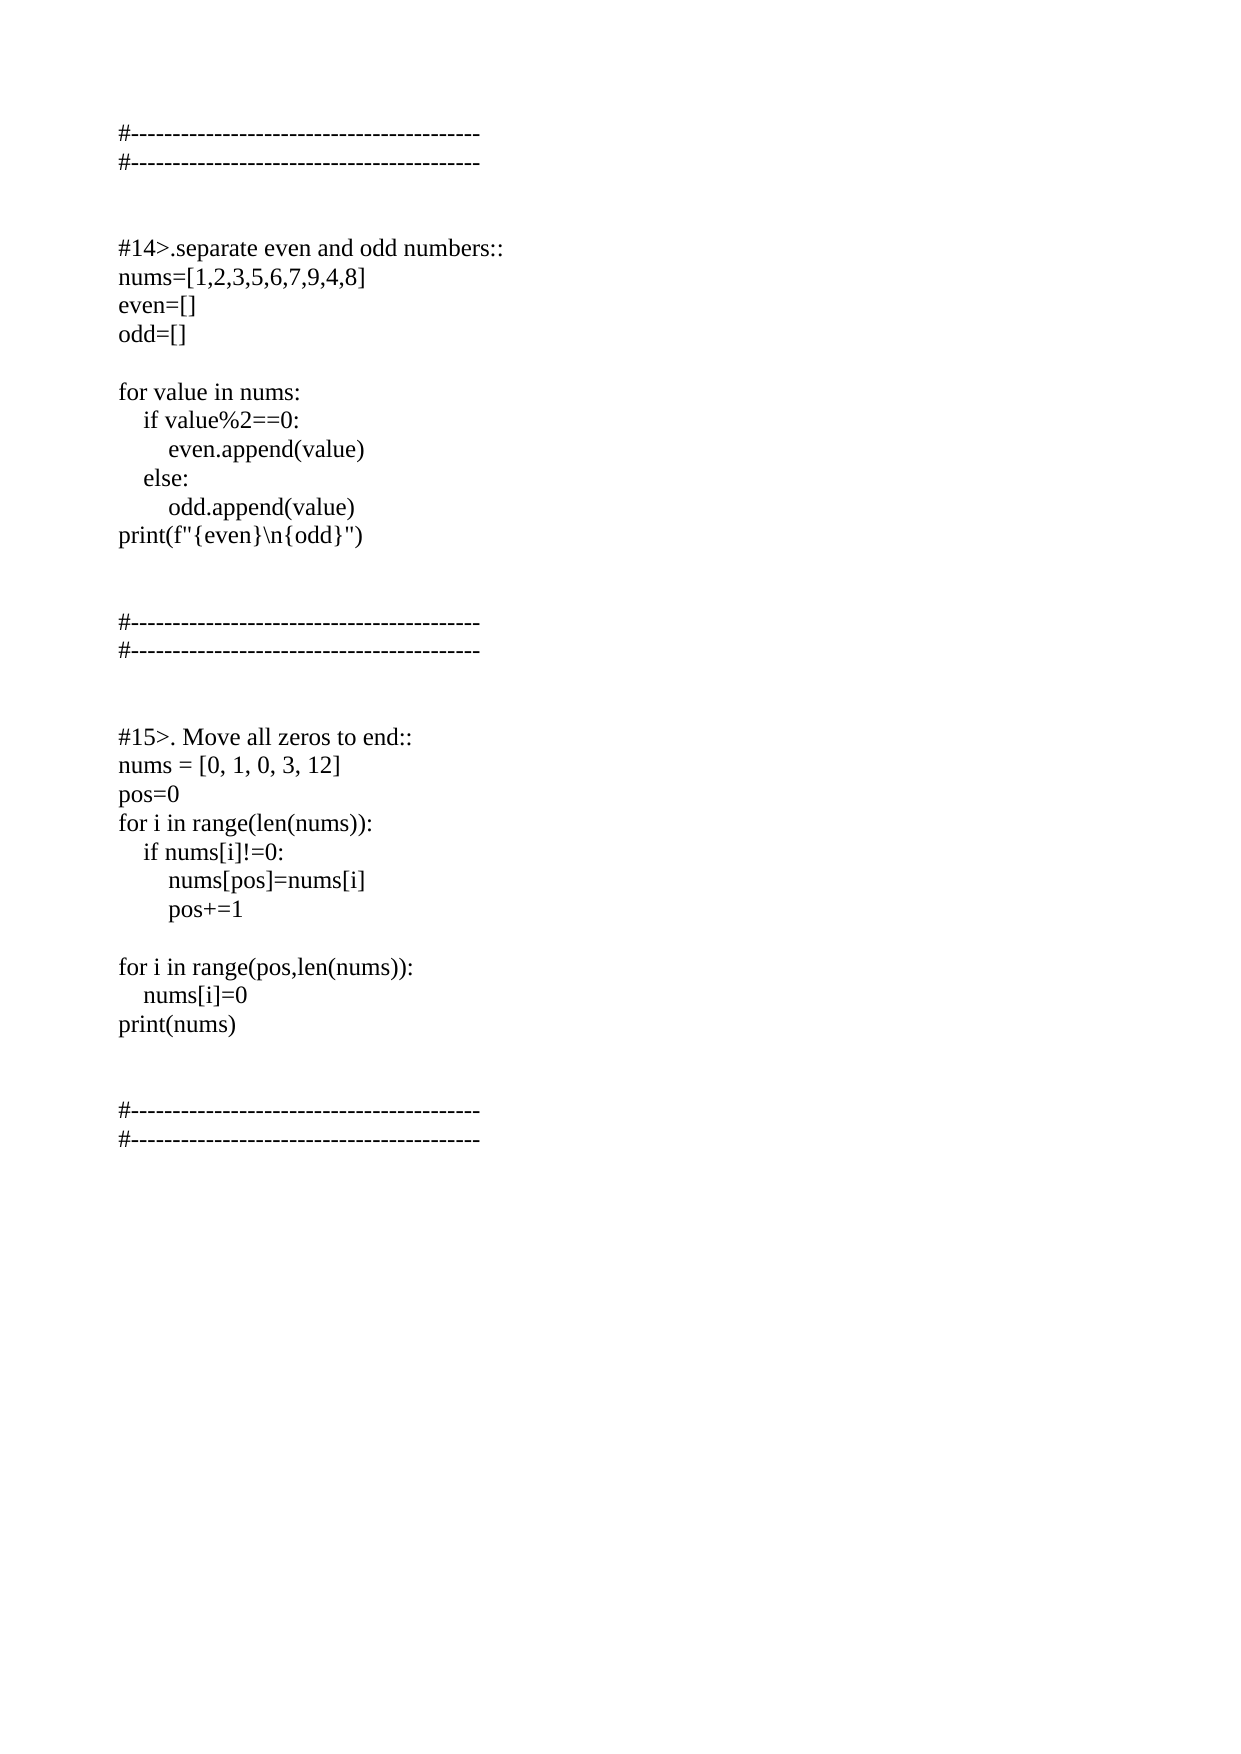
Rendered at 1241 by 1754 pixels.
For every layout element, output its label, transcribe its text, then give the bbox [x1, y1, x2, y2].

text print(nums) [118, 1009, 1122, 1038]
text for i in range(len(nums)): [118, 808, 1122, 837]
text if nums[i]!=0: [118, 837, 1122, 866]
text pos+=1 [118, 894, 1122, 923]
text #15>. Move all zeros to end:: [118, 722, 1122, 751]
text else: [118, 463, 1122, 492]
text nums = [0, 1, 0, 3, 12] [118, 751, 1122, 779]
text print(f"{even}\n{odd}") [118, 521, 1122, 549]
text odd=[] [118, 319, 1122, 348]
text #------------------------------------------ [118, 118, 1122, 147]
text if value%2==0: [118, 406, 1122, 434]
text odd.append(value) [118, 492, 1122, 521]
text #14>.separate even and odd numbers:: [118, 233, 1122, 262]
text even.append(value) [118, 434, 1122, 463]
text pos=0 [118, 779, 1122, 808]
text even=[] [118, 291, 1122, 319]
text #------------------------------------------ [118, 1096, 1122, 1124]
text #------------------------------------------ [118, 607, 1122, 636]
text #------------------------------------------ [118, 636, 1122, 664]
text nums[i]=0 [118, 981, 1122, 1009]
text nums=[1,2,3,5,6,7,9,4,8] [118, 262, 1122, 291]
text for i in range(pos,len(nums)): [118, 952, 1122, 981]
text nums[pos]=nums[i] [118, 866, 1122, 894]
text #------------------------------------------ [118, 147, 1122, 176]
text #------------------------------------------ [118, 1124, 1122, 1153]
text for value in nums: [118, 377, 1122, 406]
